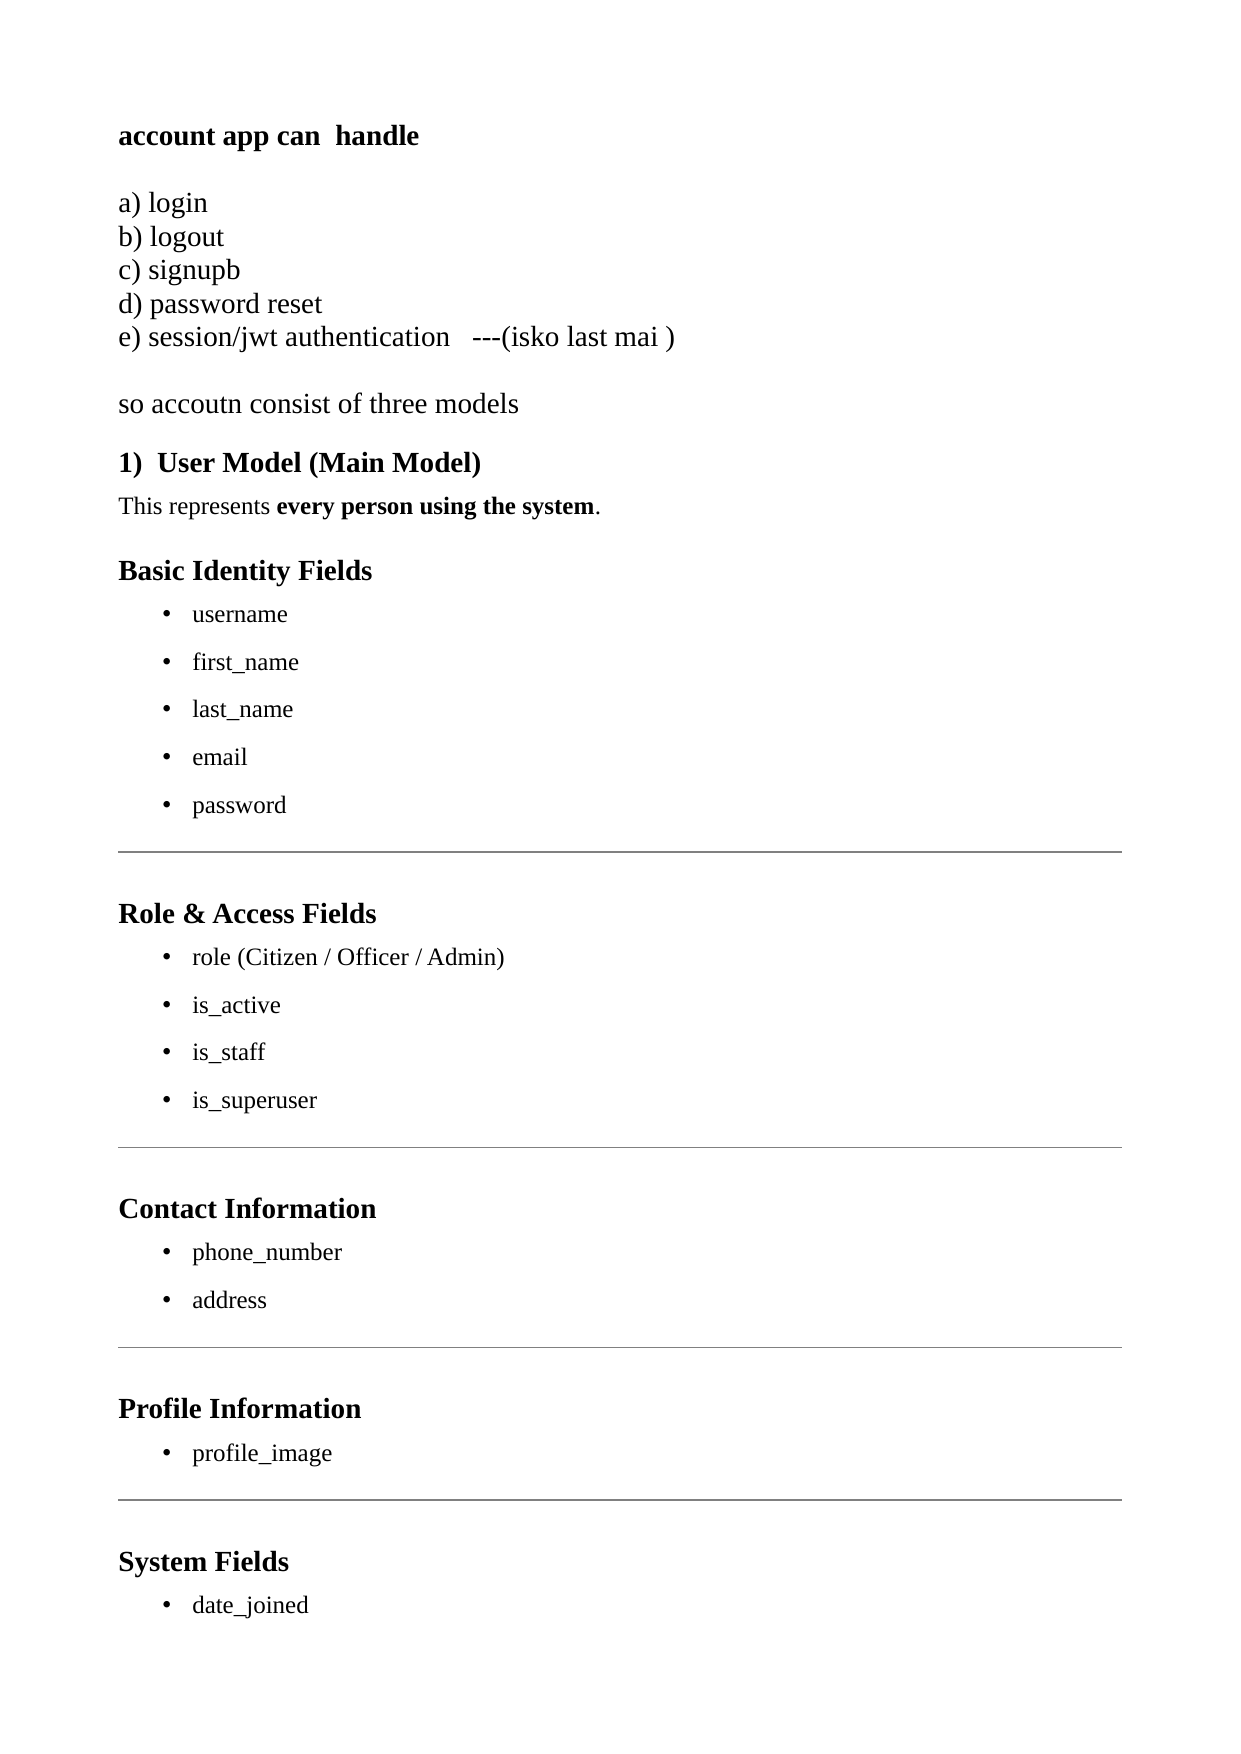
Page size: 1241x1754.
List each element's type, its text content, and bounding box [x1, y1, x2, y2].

text e) session/jwt authentication ---(isko last mai ) [118, 319, 1122, 353]
text b) logout [118, 219, 1122, 252]
list email [162, 742, 1122, 771]
list role (Citizen / Officer / Admin) [162, 942, 1122, 971]
list address [162, 1285, 1122, 1314]
list username [162, 599, 1122, 628]
text a) login [118, 185, 1122, 219]
list is_active [162, 990, 1122, 1018]
subtitle Role & Access Fields [118, 896, 1122, 930]
subtitle 1) User Model (Main Model) [118, 445, 1122, 478]
list is_staff [162, 1037, 1122, 1066]
text This represents every person using the system. [118, 491, 1122, 520]
list date_joined [162, 1590, 1122, 1619]
subtitle Contact Information [118, 1191, 1122, 1225]
subtitle Basic Identity Fields [118, 553, 1122, 587]
list first_name [162, 647, 1122, 676]
subtitle Profile Information [118, 1392, 1122, 1425]
list phone_number [162, 1237, 1122, 1266]
list last_name [162, 694, 1122, 723]
list profile_image [162, 1438, 1122, 1466]
text d) password reset [118, 286, 1122, 319]
text so accoutn consist of three models [118, 386, 1122, 420]
text c) signupb [118, 252, 1122, 286]
text account app can handle [118, 118, 1122, 152]
subtitle System Fields [118, 1544, 1122, 1578]
list password [162, 790, 1122, 818]
list is_superuser [162, 1085, 1122, 1114]
